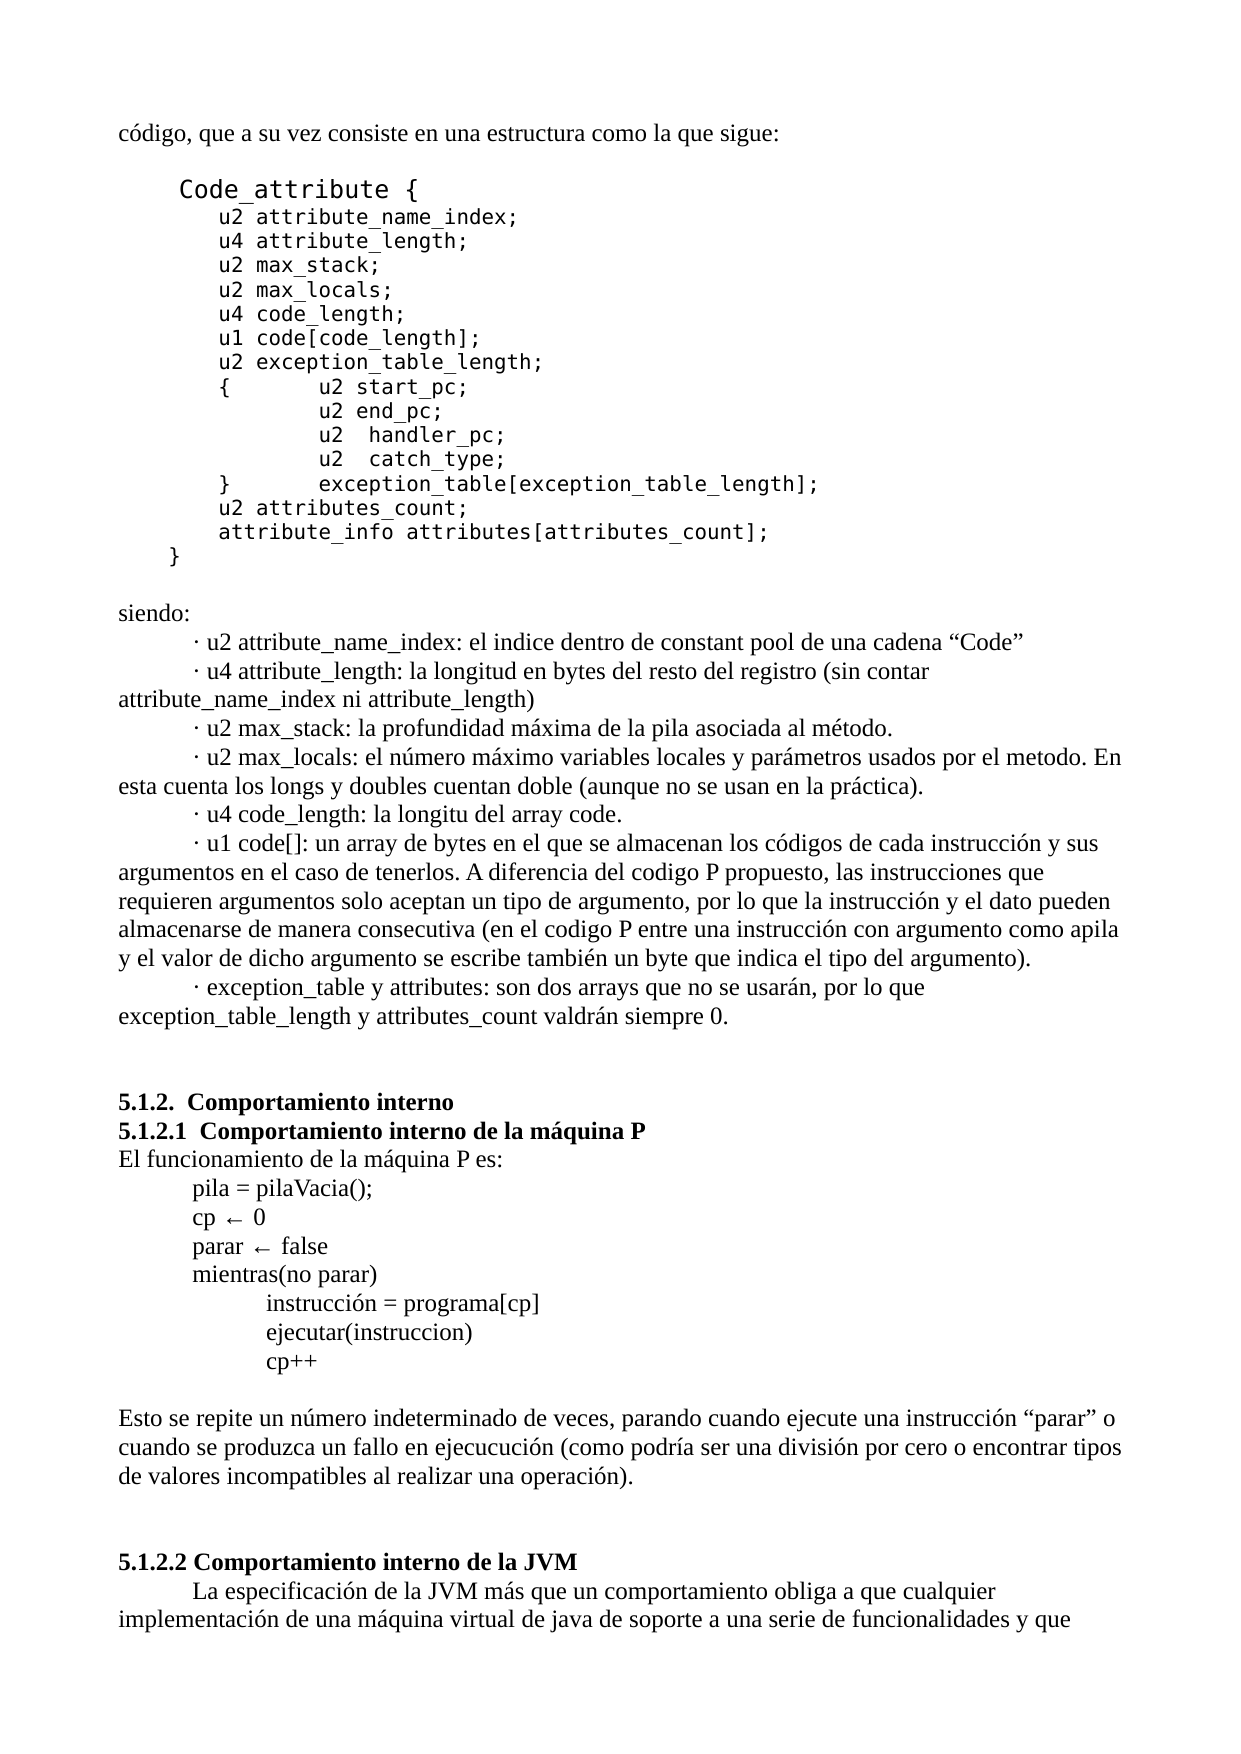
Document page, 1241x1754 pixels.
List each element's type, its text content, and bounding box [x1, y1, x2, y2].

text u1 code[code_length]; [118, 326, 1122, 350]
text · u4 attribute_length: la longitud en bytes del resto del registro (sin contar attribute_name_index ni attribute_length) [118, 656, 1122, 713]
text { u2 start_pc; [118, 375, 1122, 399]
text u2 exception_table_length; [118, 350, 1122, 375]
text · u2 max_stack: la profundidad máxima de la pila asociada al método. [118, 713, 1122, 742]
text u4 code_length; [118, 302, 1122, 326]
text u2 catch_type; [118, 447, 1122, 472]
text attribute_info attributes[attributes_count]; [118, 520, 1122, 544]
text instrucción = programa[cp] [118, 1288, 1122, 1317]
text Code_attribute { [118, 176, 1122, 205]
text · exception_table y attributes: son dos arrays que no se usarán, por lo que exception_table_length y attributes_count valdrán siempre 0. [118, 972, 1122, 1029]
text u2 max_stack; [118, 253, 1122, 278]
text cp ← 0 [118, 1202, 1122, 1231]
text parar ← false [118, 1231, 1122, 1259]
text 5.1.2. Comportamiento interno [118, 1087, 1122, 1116]
text u2 attribute_name_index; [118, 205, 1122, 229]
text mientras(no parar) [118, 1259, 1122, 1288]
text } [118, 544, 1122, 569]
text u2 attributes_count; [118, 496, 1122, 520]
text código, que a su vez consiste en una estructura como la que sigue: [118, 118, 1122, 147]
text cp++ [118, 1346, 1122, 1374]
text u4 attribute_length; [118, 229, 1122, 253]
text · u2 attribute_name_index: el indice dentro de constant pool de una cadena “Code” [118, 627, 1122, 656]
text ejecutar(instruccion) [118, 1317, 1122, 1346]
text siendo: [118, 598, 1122, 627]
text u2 handler_pc; [118, 423, 1122, 447]
text Esto se repite un número indeterminado de veces, parando cuando ejecute una instrucción “parar” o cuando se produzca un fallo en ejecucución (como podría ser una división por cero o encontrar tipos de valores incompatibles al realizar una operación). [118, 1403, 1122, 1489]
text } exception_table[exception_table_length]; [118, 472, 1122, 496]
text · u2 max_locals: el número máximo variables locales y parámetros usados por el metodo. En esta cuenta los longs y doubles cuentan doble (aunque no se usan en la práctica). [118, 742, 1122, 799]
text · u1 code[]: un array de bytes en el que se almacenan los códigos de cada instrucción y sus argumentos en el caso de tenerlos. A diferencia del codigo P propuesto, las instrucciones que requieren argumentos solo aceptan un tipo de argumento, por lo que la instrucción y el dato pueden almacenarse de manera consecutiva (en el codigo P entre una instrucción con argumento como apila y el valor de dicho argumento se escribe también un byte que indica el tipo del argumento). [118, 828, 1122, 972]
text u2 end_pc; [118, 399, 1122, 423]
text 5.1.2.2 Comportamiento interno de la JVM [118, 1547, 1122, 1576]
text La especificación de la JVM más que un comportamiento obliga a que cualquier implementación de una máquina virtual de java de soporte a una serie de funcionalidades y que [118, 1576, 1122, 1633]
text El funcionamiento de la máquina P es: [118, 1144, 1122, 1173]
text 5.1.2.1 Comportamiento interno de la máquina P [118, 1116, 1122, 1144]
text u2 max_locals; [118, 278, 1122, 302]
text · u4 code_length: la longitu del array code. [118, 799, 1122, 828]
text pila = pilaVacia(); [118, 1173, 1122, 1202]
